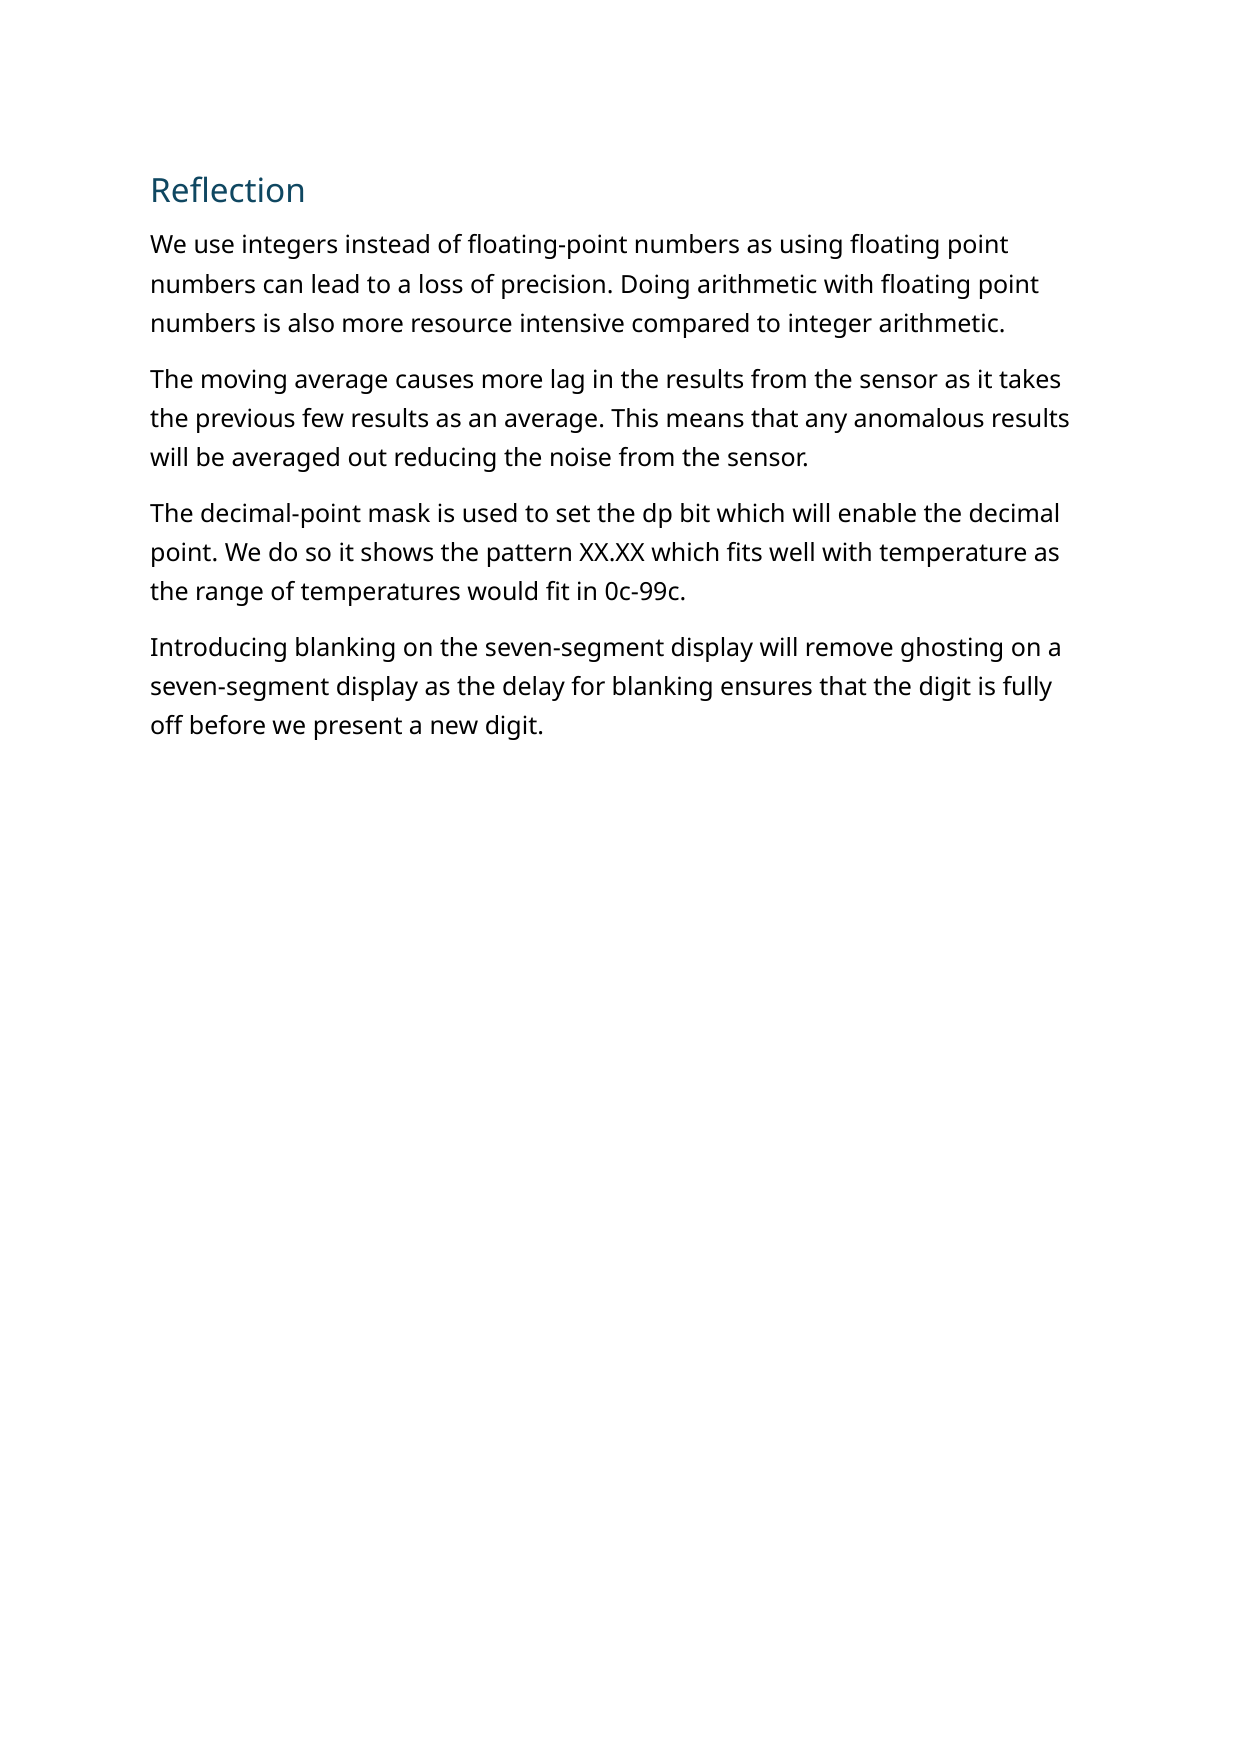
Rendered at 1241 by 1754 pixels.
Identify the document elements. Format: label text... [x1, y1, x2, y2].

text The decimal-point mask is used to set the dp bit which will enable the decimal point. We do so it shows the pattern XX.XX which fits well with temperature as the range of temperatures would fit in 0c-99c. [150, 496, 1090, 608]
subtitle Reflection [150, 167, 1090, 212]
text Introducing blanking on the seven-segment display will remove ghosting on a seven-segment display as the delay for blanking ensures that the digit is fully off before we present a new digit. [150, 630, 1090, 742]
text The moving average causes more lag in the results from the sensor as it takes the previous few results as an average. This means that any anomalous results will be averaged out reducing the noise from the sensor. [150, 361, 1090, 474]
text We use integers instead of floating-point numbers as using floating point numbers can lead to a loss of precision. Doing arithmetic with floating point numbers is also more resource intensive compared to integer arithmetic. [150, 227, 1090, 339]
